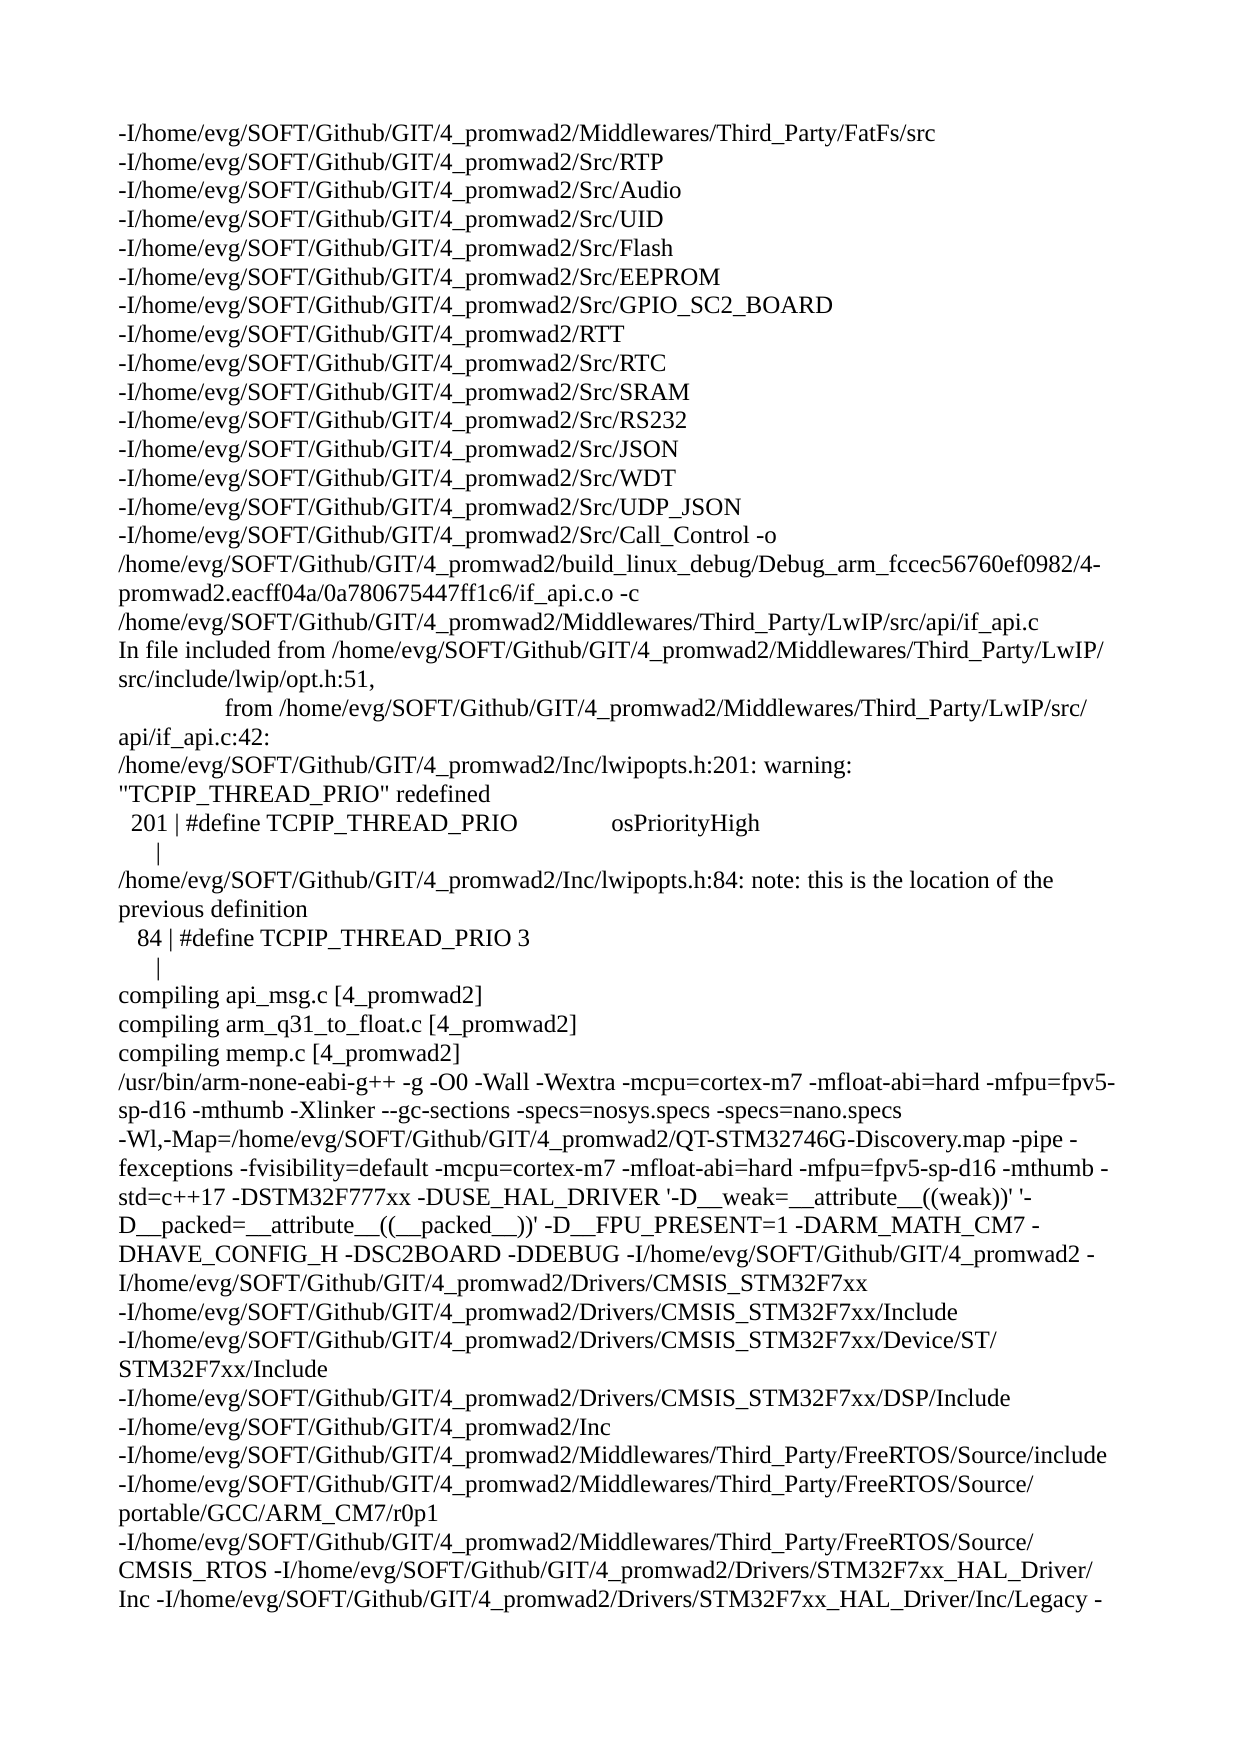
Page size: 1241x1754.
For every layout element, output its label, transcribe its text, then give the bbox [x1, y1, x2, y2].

text In file included from /home/evg/SOFT/Github/GIT/4_promwad2/Middlewares/Third_Party/LwIP/src/include/lwip/opt.h:51, [118, 636, 1122, 693]
text /usr/bin/arm-none-eabi-g++ -g -O0 -Wall -Wextra -mcpu=cortex-m7 -mfloat-abi=hard -mfpu=fpv5-sp-d16 -mthumb -Xlinker --gc-sections -specs=nosys.specs -specs=nano.specs -Wl,-Map=/home/evg/SOFT/Github/GIT/4_promwad2/QT-STM32746G-Discovery.map -pipe -fexceptions -fvisibility=default -mcpu=cortex-m7 -mfloat-abi=hard -mfpu=fpv5-sp-d16 -mthumb -std=c++17 -DSTM32F777xx -DUSE_HAL_DRIVER '-D__weak=__attribute__((weak))' '-D__packed=__attribute__((__packed__))' -D__FPU_PRESENT=1 -DARM_MATH_CM7 -DHAVE_CONFIG_H -DSC2BOARD -DDEBUG -I/home/evg/SOFT/Github/GIT/4_promwad2 -I/home/evg/SOFT/Github/GIT/4_promwad2/Drivers/CMSIS_STM32F7xx -I/home/evg/SOFT/Github/GIT/4_promwad2/Drivers/CMSIS_STM32F7xx/Include -I/home/evg/SOFT/Github/GIT/4_promwad2/Drivers/CMSIS_STM32F7xx/Device/ST/STM32F7xx/Include -I/home/evg/SOFT/Github/GIT/4_promwad2/Drivers/CMSIS_STM32F7xx/DSP/Include -I/home/evg/SOFT/Github/GIT/4_promwad2/Inc -I/home/evg/SOFT/Github/GIT/4_promwad2/Middlewares/Third_Party/FreeRTOS/Source/include -I/home/evg/SOFT/Github/GIT/4_promwad2/Middlewares/Third_Party/FreeRTOS/Source/portable/GCC/ARM_CM7/r0p1 -I/home/evg/SOFT/Github/GIT/4_promwad2/Middlewares/Third_Party/FreeRTOS/Source/CMSIS_RTOS -I/home/evg/SOFT/Github/GIT/4_promwad2/Drivers/STM32F7xx_HAL_Driver/Inc -I/home/evg/SOFT/Github/GIT/4_promwad2/Drivers/STM32F7xx_HAL_Driver/Inc/Legacy [118, 1067, 1122, 1613]
text compiling arm_q31_to_float.c [4_promwad2] [118, 1009, 1122, 1038]
text /home/evg/SOFT/Github/GIT/4_promwad2/Inc/lwipopts.h:201: warning: "TCPIP_THREAD_PRIO" redefined [118, 751, 1122, 808]
text -I/home/evg/SOFT/Github/GIT/4_promwad2/Middlewares/Third_Party/FatFs/src -I/home/evg/SOFT/Github/GIT/4_promwad2/Src/RTP -I/home/evg/SOFT/Github/GIT/4_promwad2/Src/Audio -I/home/evg/SOFT/Github/GIT/4_promwad2/Src/UID -I/home/evg/SOFT/Github/GIT/4_promwad2/Src/Flash -I/home/evg/SOFT/Github/GIT/4_promwad2/Src/EEPROM -I/home/evg/SOFT/Github/GIT/4_promwad2/Src/GPIO_SC2_BOARD -I/home/evg/SOFT/Github/GIT/4_promwad2/RTT -I/home/evg/SOFT/Github/GIT/4_promwad2/Src/RTC -I/home/evg/SOFT/Github/GIT/4_promwad2/Src/SRAM -I/home/evg/SOFT/Github/GIT/4_promwad2/Src/RS232 -I/home/evg/SOFT/Github/GIT/4_promwad2/Src/JSON -I/home/evg/SOFT/Github/GIT/4_promwad2/Src/WDT -I/home/evg/SOFT/Github/GIT/4_promwad2/Src/UDP_JSON -I/home/evg/SOFT/Github/GIT/4_promwad2/Src/Call_Control -o /home/evg/SOFT/Github/GIT/4_promwad2/build_linux_debug/Debug_arm_fccec56760ef0982/4-promwad2.eacff04a/0a780675447ff1c6/if_api.c.o -c /home/evg/SOFT/Github/GIT/4_promwad2/Middlewares/Third_Party/LwIP/src/api/if_api.c [118, 118, 1122, 636]
text 84 | #define TCPIP_THREAD_PRIO 3 [118, 923, 1122, 952]
text compiling api_msg.c [4_promwad2] [118, 981, 1122, 1009]
text /home/evg/SOFT/Github/GIT/4_promwad2/Inc/lwipopts.h:84: note: this is the location of the previous definition [118, 866, 1122, 923]
text | [118, 837, 1122, 866]
text from /home/evg/SOFT/Github/GIT/4_promwad2/Middlewares/Third_Party/LwIP/src/api/if_api.c:42: [118, 693, 1122, 751]
text 201 | #define TCPIP_THREAD_PRIO osPriorityHigh [118, 808, 1122, 837]
text | [118, 952, 1122, 981]
text compiling memp.c [4_promwad2] [118, 1038, 1122, 1067]
